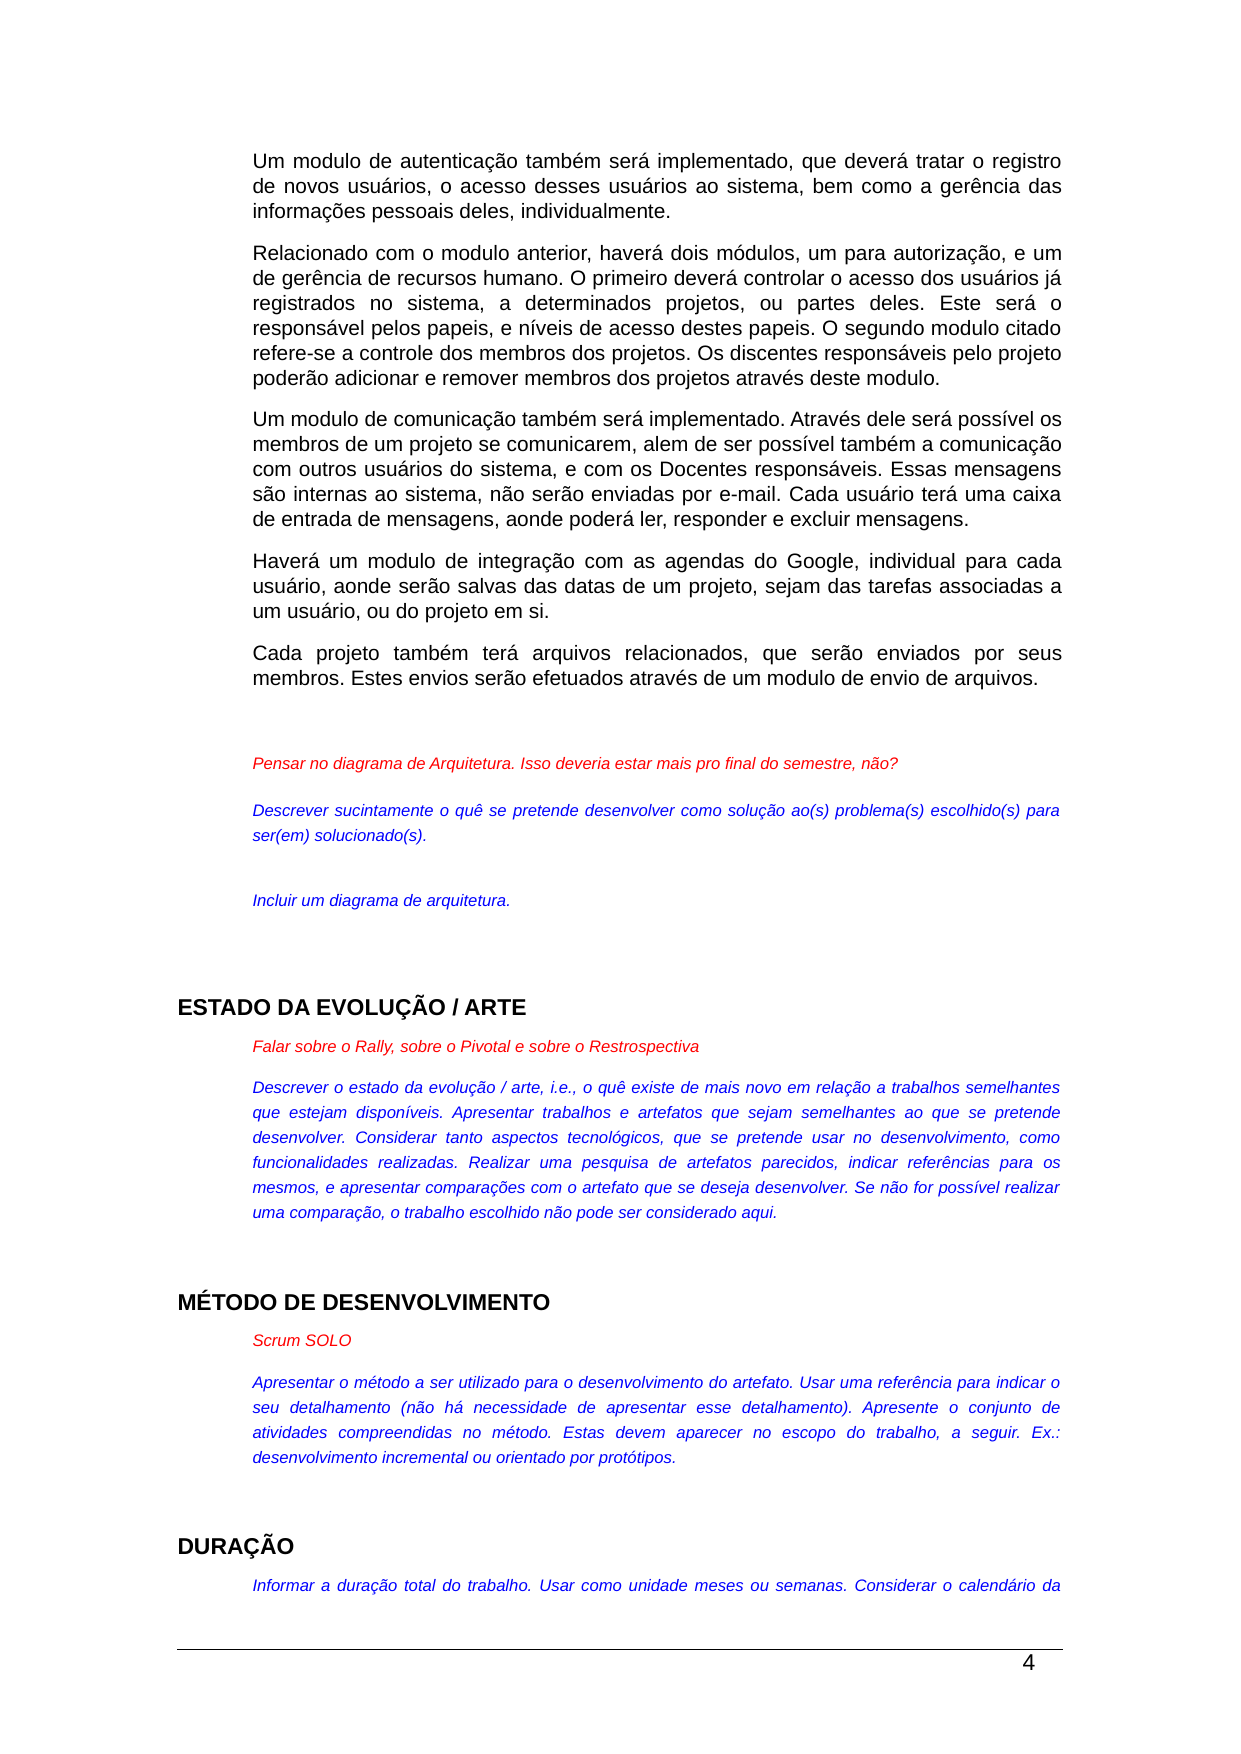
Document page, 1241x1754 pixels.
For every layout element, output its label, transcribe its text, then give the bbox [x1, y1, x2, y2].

text Informar a duração total do trabalho. Usar como unidade meses ou semanas. Considerar o calendário da [252, 1570, 1063, 1595]
text Relacionado com o modulo anterior, haverá dois módulos, um para autorização, e um de gerência de recursos humano. O primeiro deverá controlar o acesso dos usuários já registrados no sistema, a determinados projetos, ou partes deles. Este será o responsável pelos papeis, e níveis de acesso destes papeis. O segundo modulo citado refere-se a controle dos membros dos projetos. Os discentes responsáveis pelo projeto poderão adicionar e remover membros dos projetos através deste modulo. [252, 239, 1063, 389]
text Descrever sucintamente o quê se pretende desenvolver como solução ao(s) problema(s) escolhido(s) para ser(em) solucionado(s). [252, 795, 1063, 845]
text Pensar no diagrama de Arquitetura. Isso deveria estar mais pro final do semestre, não? [252, 748, 1063, 773]
text Scrum SOLO [252, 1325, 1063, 1350]
text Cada projeto também terá arquivos relacionados, que serão enviados por seus membros. Estes envios serão efetuados através de um modulo de envio de arquivos. [252, 639, 1063, 689]
text Um modulo de comunicação também será implementado. Através dele será possível os membros de um projeto se comunicarem, alem de ser possível também a comunicação com outros usuários do sistema, e com os Docentes responsáveis. Essas mensagens são internas ao sistema, não serão enviadas por e-mail. Cada usuário terá uma caixa de entrada de mensagens, aonde poderá ler, responder e excluir mensagens. [252, 406, 1063, 531]
subtitle Estado da Evolução / Arte [177, 994, 1063, 1020]
text Incluir um diagrama de arquitetura. [252, 885, 1063, 910]
text Um modulo de autenticação também será implementado, que deverá tratar o registro de novos usuários, o acesso desses usuários ao sistema, bem como a gerência das informações pessoais deles, individualmente. [252, 148, 1063, 223]
subtitle Método DE DESENVOLVIMENTO [177, 1288, 1063, 1315]
text Descrever o estado da evolução / arte, i.e., o quê existe de mais novo em relação a trabalhos semelhantes que estejam disponíveis. Apresentar trabalhos e artefatos que sejam semelhantes ao que se pretende desenvolver. Considerar tanto aspectos tecnológicos, que se pretende usar no desenvolvimento, como funcionalidades realizadas. Realizar uma pesquisa de artefatos parecidos, indicar referências para os mesmos, e apresentar comparações com o artefato que se deseja desenvolver. Se não for possível realizar uma comparação, o trabalho escolhido não pode ser considerado aqui. [252, 1072, 1063, 1222]
subtitle Duração [177, 1533, 1063, 1559]
text Haverá um modulo de integração com as agendas do Google, individual para cada usuário, aonde serão salvas das datas de um projeto, sejam das tarefas associadas a um usuário, ou do projeto em si. [252, 548, 1063, 623]
text Falar sobre o Rally, sobre o Pivotal e sobre o Restrospectiva [252, 1031, 1063, 1056]
text Apresentar o método a ser utilizado para o desenvolvimento do artefato. Usar uma referência para indicar o seu detalhamento (não há necessidade de apresentar esse detalhamento). Apresente o conjunto de atividades compreendidas no método. Estas devem aparecer no escopo do trabalho, a seguir. Ex.: desenvolvimento incremental ou orientado por protótipos. [252, 1367, 1063, 1467]
